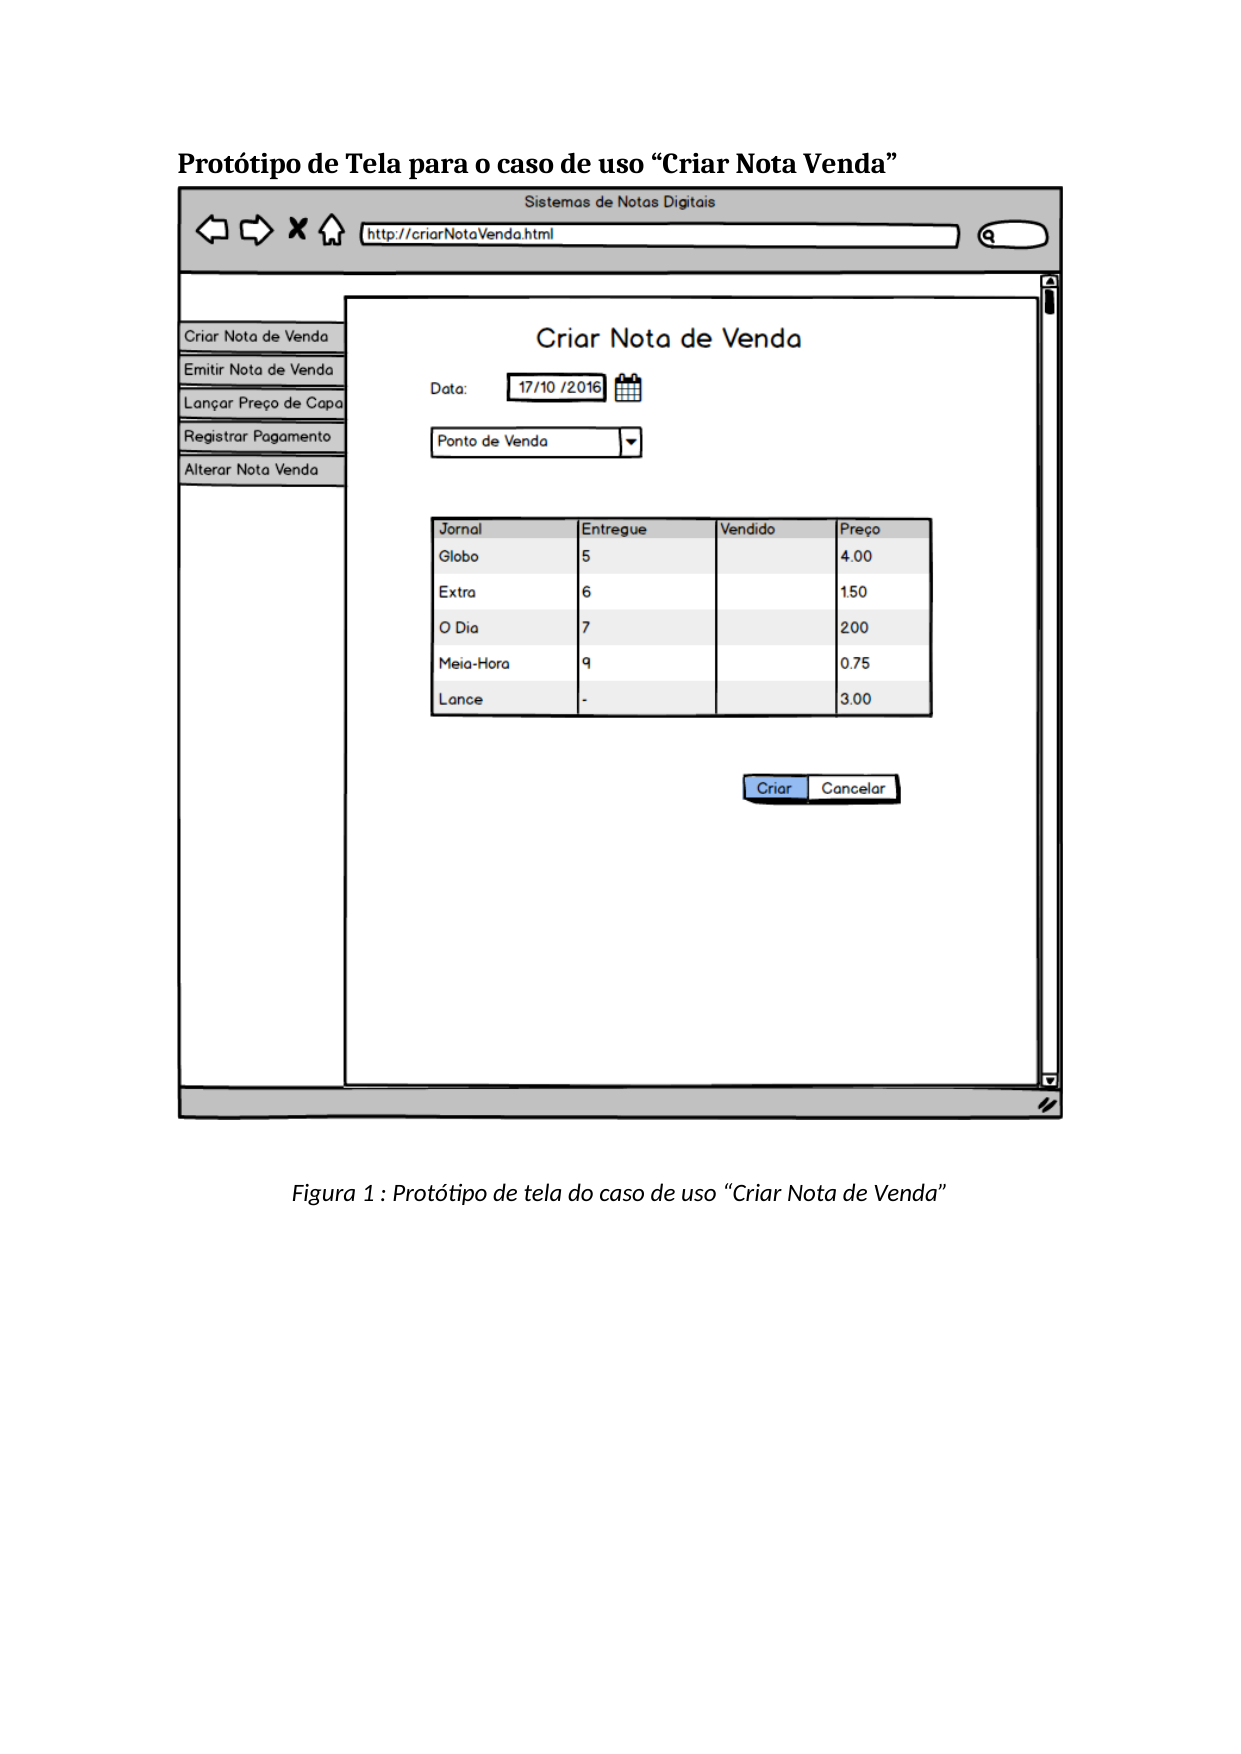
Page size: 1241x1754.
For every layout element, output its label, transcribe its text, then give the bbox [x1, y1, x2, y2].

text Figura 1 : Protótipo de tela do caso de uso “Criar Nota de Venda” [177, 1177, 1063, 1207]
picture [177, 186, 1063, 1120]
subtitle Protótipo de Tela para o caso de uso “Criar Nota Venda” [177, 148, 1063, 181]
